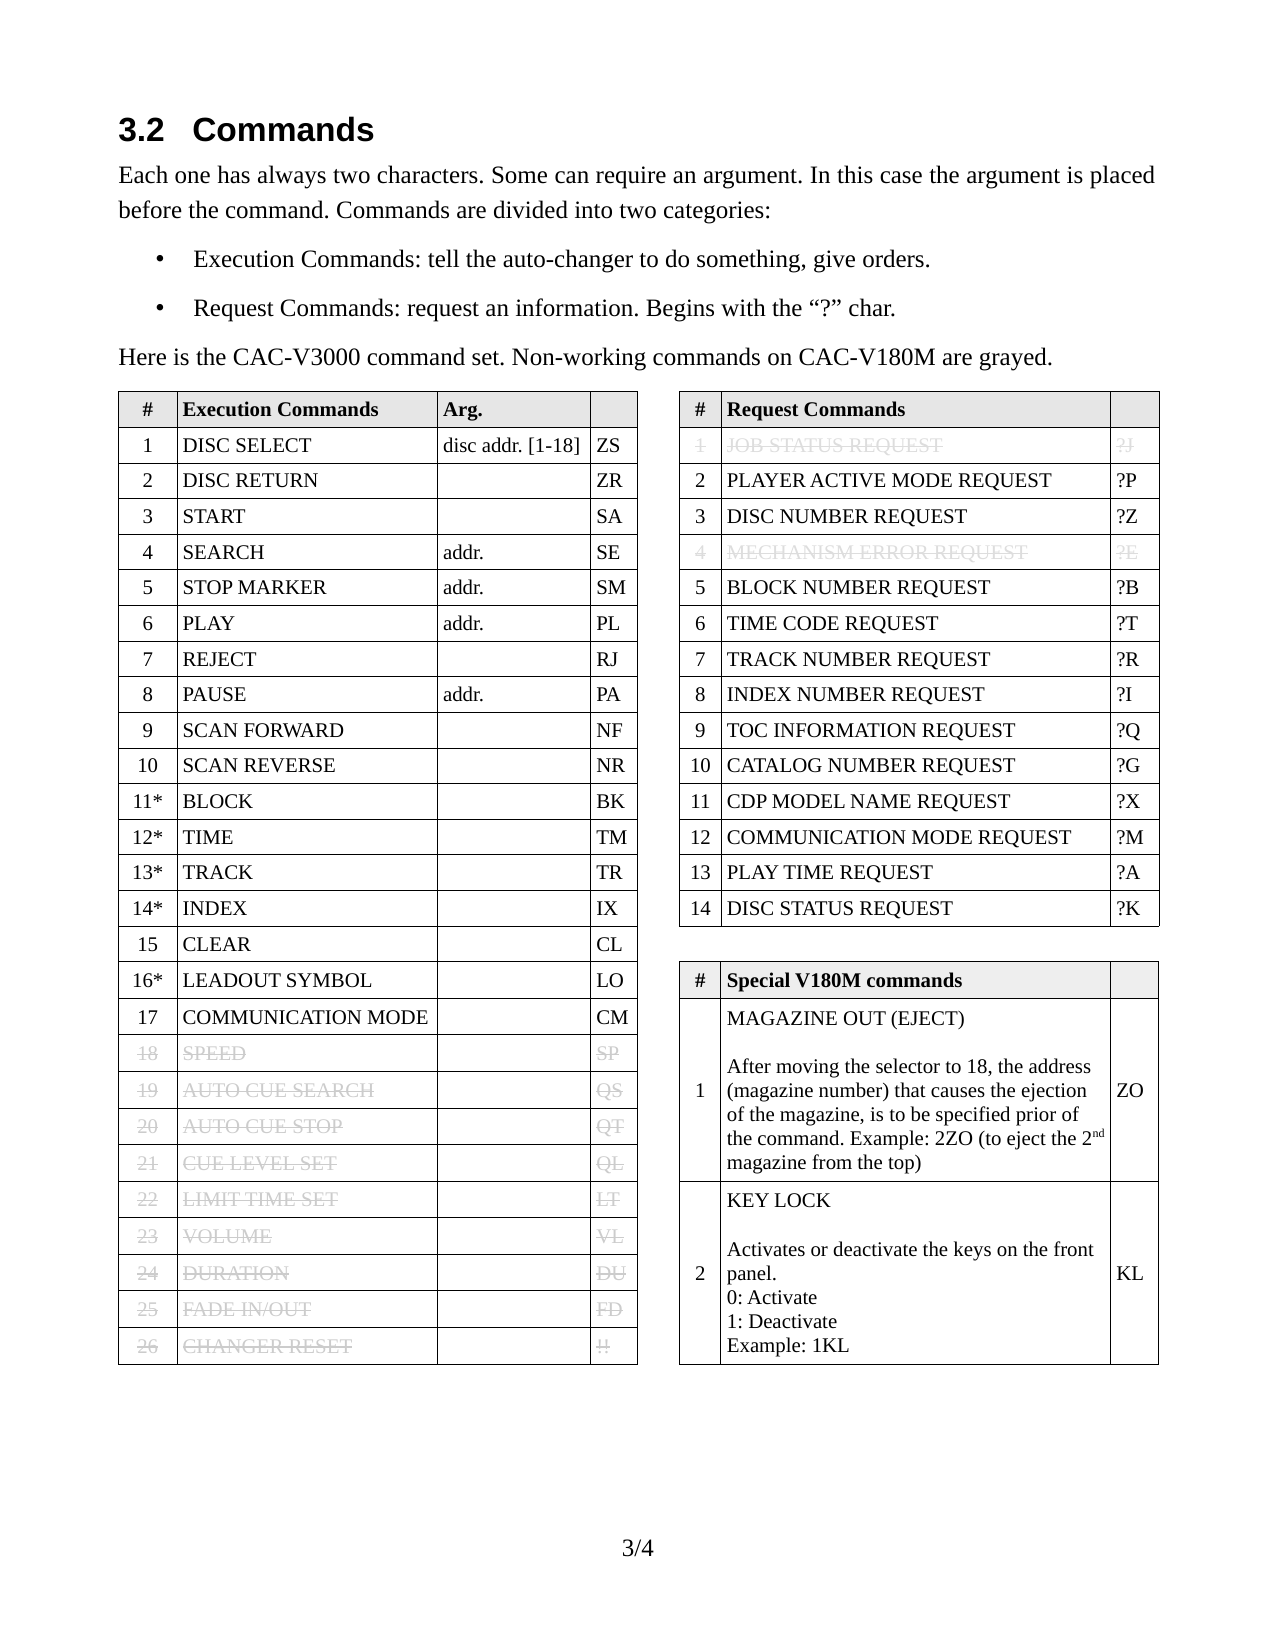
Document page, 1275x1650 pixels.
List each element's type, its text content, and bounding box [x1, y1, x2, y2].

table_cell 8 [680, 677, 721, 712]
table_cell MECHANISM ERROR REQUEST [722, 535, 1110, 569]
table_cell [438, 464, 590, 498]
text Here is the CAC-V3000 command set. Non-working commands on CAC-V180M are grayed. [118, 342, 1157, 371]
table_cell ?B [1111, 570, 1159, 605]
table_cell 4 [119, 535, 177, 569]
table_cell BK [591, 784, 637, 819]
table_cell REJECT [178, 642, 437, 676]
table_cell 20 [119, 1109, 177, 1144]
table_cell 11* [119, 784, 177, 819]
table_cell [638, 783, 679, 819]
table_cell 18 [119, 1035, 177, 1071]
table_cell TRACK [178, 855, 437, 890]
table_cell [680, 927, 721, 961]
table_cell CHANGER RESET [178, 1328, 437, 1363]
table_cell LIMIT TIME SET [178, 1182, 437, 1217]
table_cell [438, 1145, 590, 1181]
table_cell LEADOUT SYMBOL [178, 962, 437, 998]
table_cell 1 [119, 428, 177, 462]
table_cell 7 [119, 642, 177, 676]
table_cell PAUSE [178, 677, 437, 712]
table_cell [638, 605, 679, 641]
table_cell DISC SELECT [178, 428, 437, 462]
table_cell RJ [591, 642, 637, 676]
table_cell 3 [119, 499, 177, 534]
table_cell [438, 642, 590, 676]
table_cell [438, 1255, 590, 1290]
table_header # [119, 392, 177, 427]
table_cell [438, 1218, 590, 1254]
table_cell 8 [119, 677, 177, 712]
table_cell [638, 641, 679, 676]
table_cell 11 [680, 784, 721, 819]
table_cell 5 [680, 570, 721, 605]
table_cell ?X [1111, 784, 1159, 819]
table_cell ?J [1111, 428, 1159, 462]
table_cell NR [591, 749, 637, 783]
table_cell TM [591, 820, 637, 854]
table_cell NF [591, 713, 637, 747]
table_cell 7 [680, 642, 721, 676]
table_cell [638, 926, 679, 961]
table_cell Special V180M commands [721, 962, 1110, 998]
table_cell 1 [680, 428, 721, 462]
table_cell !! [591, 1328, 637, 1363]
table_cell DU [591, 1255, 637, 1290]
table_cell [638, 1034, 679, 1071]
table_cell START [178, 499, 437, 534]
table_cell IX [591, 891, 637, 926]
table_cell [438, 1035, 590, 1071]
table_cell DISC NUMBER REQUEST [722, 499, 1110, 534]
table_header [638, 391, 679, 427]
table_cell 9 [680, 713, 721, 747]
table_cell addr. [438, 570, 590, 605]
table_cell SEARCH [178, 535, 437, 569]
table_cell addr. [438, 606, 590, 641]
table_cell AUTO CUE STOP [178, 1109, 437, 1144]
table_cell 10 [119, 749, 177, 783]
table_cell FADE IN/OUT [178, 1291, 437, 1327]
table_cell [438, 927, 590, 961]
table_cell 6 [119, 606, 177, 641]
table_cell SPEED [178, 1035, 437, 1071]
table_cell [638, 998, 679, 1034]
table_cell [721, 927, 1110, 961]
table_cell 21 [119, 1145, 177, 1181]
table_cell LT [591, 1182, 637, 1217]
table_cell CDP MODEL NAME REQUEST [722, 784, 1110, 819]
table_cell 26 [119, 1328, 177, 1363]
table_cell [638, 1217, 679, 1254]
table_cell [438, 999, 590, 1034]
table_cell ?Z [1111, 499, 1159, 534]
table_cell addr. [438, 677, 590, 712]
table_cell PL [591, 606, 637, 641]
table_cell [638, 498, 679, 534]
table_cell [638, 1290, 679, 1327]
table_cell ?A [1111, 855, 1159, 890]
table_cell COMMUNICATION MODE [178, 999, 437, 1034]
table_cell 1 [680, 999, 720, 1181]
table_header # [680, 392, 721, 427]
list Request Commands: request an information. Begins with the “?” char. [156, 293, 1157, 322]
table_cell QL [591, 1145, 637, 1181]
table_cell disc addr. [1-18] [438, 428, 590, 462]
table_cell [638, 1108, 679, 1144]
table_header [1111, 392, 1159, 427]
table_cell 23 [119, 1218, 177, 1254]
table_cell [638, 1144, 679, 1181]
table_cell [438, 891, 590, 926]
subtitle Commands [118, 109, 1157, 148]
list Execution Commands: tell the auto-changer to do something, give orders. [156, 244, 1157, 273]
table_cell [1111, 962, 1158, 998]
table_cell TIME [178, 820, 437, 854]
table_cell AUTO CUE SEARCH [178, 1072, 437, 1107]
table_cell 16* [119, 962, 177, 998]
table_cell 19 [119, 1072, 177, 1107]
table_cell SE [591, 535, 637, 569]
table_cell [638, 534, 679, 569]
table_header [591, 392, 637, 427]
table_cell [438, 749, 590, 783]
table_cell 12* [119, 820, 177, 854]
table_cell QT [591, 1109, 637, 1144]
text Each one has always two characters. Some can require an argument. In this case the argument is placed before the command. Commands are divided into two categories: [118, 161, 1157, 224]
table_cell KEY LOCK Activates or deactivate the keys on the front panel. 0: Activate 1: Deactivate Example: 1KL [721, 1182, 1110, 1363]
table_cell 24 [119, 1255, 177, 1290]
table_cell SP [591, 1035, 637, 1071]
table_cell ?Q [1111, 713, 1159, 747]
table_cell [638, 427, 679, 462]
table_cell ?G [1111, 749, 1159, 783]
table_cell [438, 1109, 590, 1144]
table_cell 22 [119, 1182, 177, 1217]
table_cell DISC STATUS REQUEST [722, 891, 1110, 926]
table_cell 15 [119, 927, 177, 961]
table_cell ?K [1111, 891, 1159, 926]
table_cell SCAN REVERSE [178, 749, 437, 783]
table_cell SCAN FORWARD [178, 713, 437, 747]
table_cell INDEX [178, 891, 437, 926]
table_cell KL [1111, 1182, 1158, 1363]
table_cell MAGAZINE OUT (EJECT) After moving the selector to 18, the address (magazine number) that causes the ejection of the magazine, is to be specified prior of the command. Example: 2ZO (to eject the 2nd magazine from the top) [721, 999, 1110, 1181]
table_cell [438, 713, 590, 747]
table_cell [438, 1291, 590, 1327]
table_cell DURATION [178, 1255, 437, 1290]
table_cell [638, 1181, 679, 1217]
table_cell ZO [1111, 999, 1158, 1181]
table_cell 6 [680, 606, 721, 641]
table_cell FD [591, 1291, 637, 1327]
table_cell TR [591, 855, 637, 890]
table_cell PLAYER ACTIVE MODE REQUEST [722, 464, 1110, 498]
table_cell TRACK NUMBER REQUEST [722, 642, 1110, 676]
table_cell INDEX NUMBER REQUEST [722, 677, 1110, 712]
table_cell [438, 820, 590, 854]
table_cell LO [591, 962, 637, 998]
table_cell ?E [1111, 535, 1159, 569]
table_cell 2 [680, 464, 721, 498]
table_cell ?I [1111, 677, 1159, 712]
table_cell ?M [1111, 820, 1159, 854]
table_cell [638, 748, 679, 783]
table_cell 14* [119, 891, 177, 926]
table_cell [638, 1254, 679, 1290]
table_cell 9 [119, 713, 177, 747]
table_cell TIME CODE REQUEST [722, 606, 1110, 641]
table_cell ?P [1111, 464, 1159, 498]
table_header Request Commands [722, 392, 1110, 427]
table_cell CLEAR [178, 927, 437, 961]
table_cell [438, 1328, 590, 1363]
table_cell STOP MARKER [178, 570, 437, 605]
table_cell 12 [680, 820, 721, 854]
table_cell # [680, 962, 720, 998]
table_cell [1110, 927, 1159, 961]
table_cell [638, 676, 679, 712]
table_cell SA [591, 499, 637, 534]
table_header Execution Commands [178, 392, 437, 427]
table_cell 2 [119, 464, 177, 498]
table_cell ?T [1111, 606, 1159, 641]
table_cell 13 [680, 855, 721, 890]
table_cell [438, 499, 590, 534]
table_cell addr. [438, 535, 590, 569]
table_cell 5 [119, 570, 177, 605]
table_cell 2 [680, 1182, 720, 1363]
table_cell [638, 569, 679, 605]
table_cell 25 [119, 1291, 177, 1327]
table_cell CUE LEVEL SET [178, 1145, 437, 1181]
table_cell CM [591, 999, 637, 1034]
table_header Arg. [438, 392, 590, 427]
table_cell [438, 962, 590, 998]
table_cell BLOCK [178, 784, 437, 819]
table_cell SM [591, 570, 637, 605]
table_cell [638, 890, 679, 926]
table_cell 10 [680, 749, 721, 783]
table_cell [638, 1327, 679, 1363]
table_cell ZS [591, 428, 637, 462]
table_cell [638, 819, 679, 854]
table_cell [638, 463, 679, 498]
table_cell CL [591, 927, 637, 961]
table_cell 4 [680, 535, 721, 569]
table_cell COMMUNICATION MODE REQUEST [722, 820, 1110, 854]
table_cell PLAY TIME REQUEST [722, 855, 1110, 890]
table_cell ZR [591, 464, 637, 498]
table_cell JOB STATUS REQUEST [722, 428, 1110, 462]
table_cell 13* [119, 855, 177, 890]
table_cell 14 [680, 891, 721, 926]
table_cell 3 [680, 499, 721, 534]
table_cell [438, 784, 590, 819]
table_cell BLOCK NUMBER REQUEST [722, 570, 1110, 605]
table_cell [438, 1072, 590, 1107]
table_cell [638, 712, 679, 747]
table_cell PA [591, 677, 637, 712]
table_cell PLAY [178, 606, 437, 641]
table_cell [638, 961, 679, 998]
table_cell VL [591, 1218, 637, 1254]
table_cell [438, 1182, 590, 1217]
table_cell CATALOG NUMBER REQUEST [722, 749, 1110, 783]
table_cell [438, 855, 590, 890]
table_cell DISC RETURN [178, 464, 437, 498]
table_cell 17 [119, 999, 177, 1034]
table_cell QS [591, 1072, 637, 1107]
table_cell TOC INFORMATION REQUEST [722, 713, 1110, 747]
table_cell ?R [1111, 642, 1159, 676]
table_cell VOLUME [178, 1218, 437, 1254]
table_cell [638, 854, 679, 890]
table_cell [638, 1071, 679, 1107]
